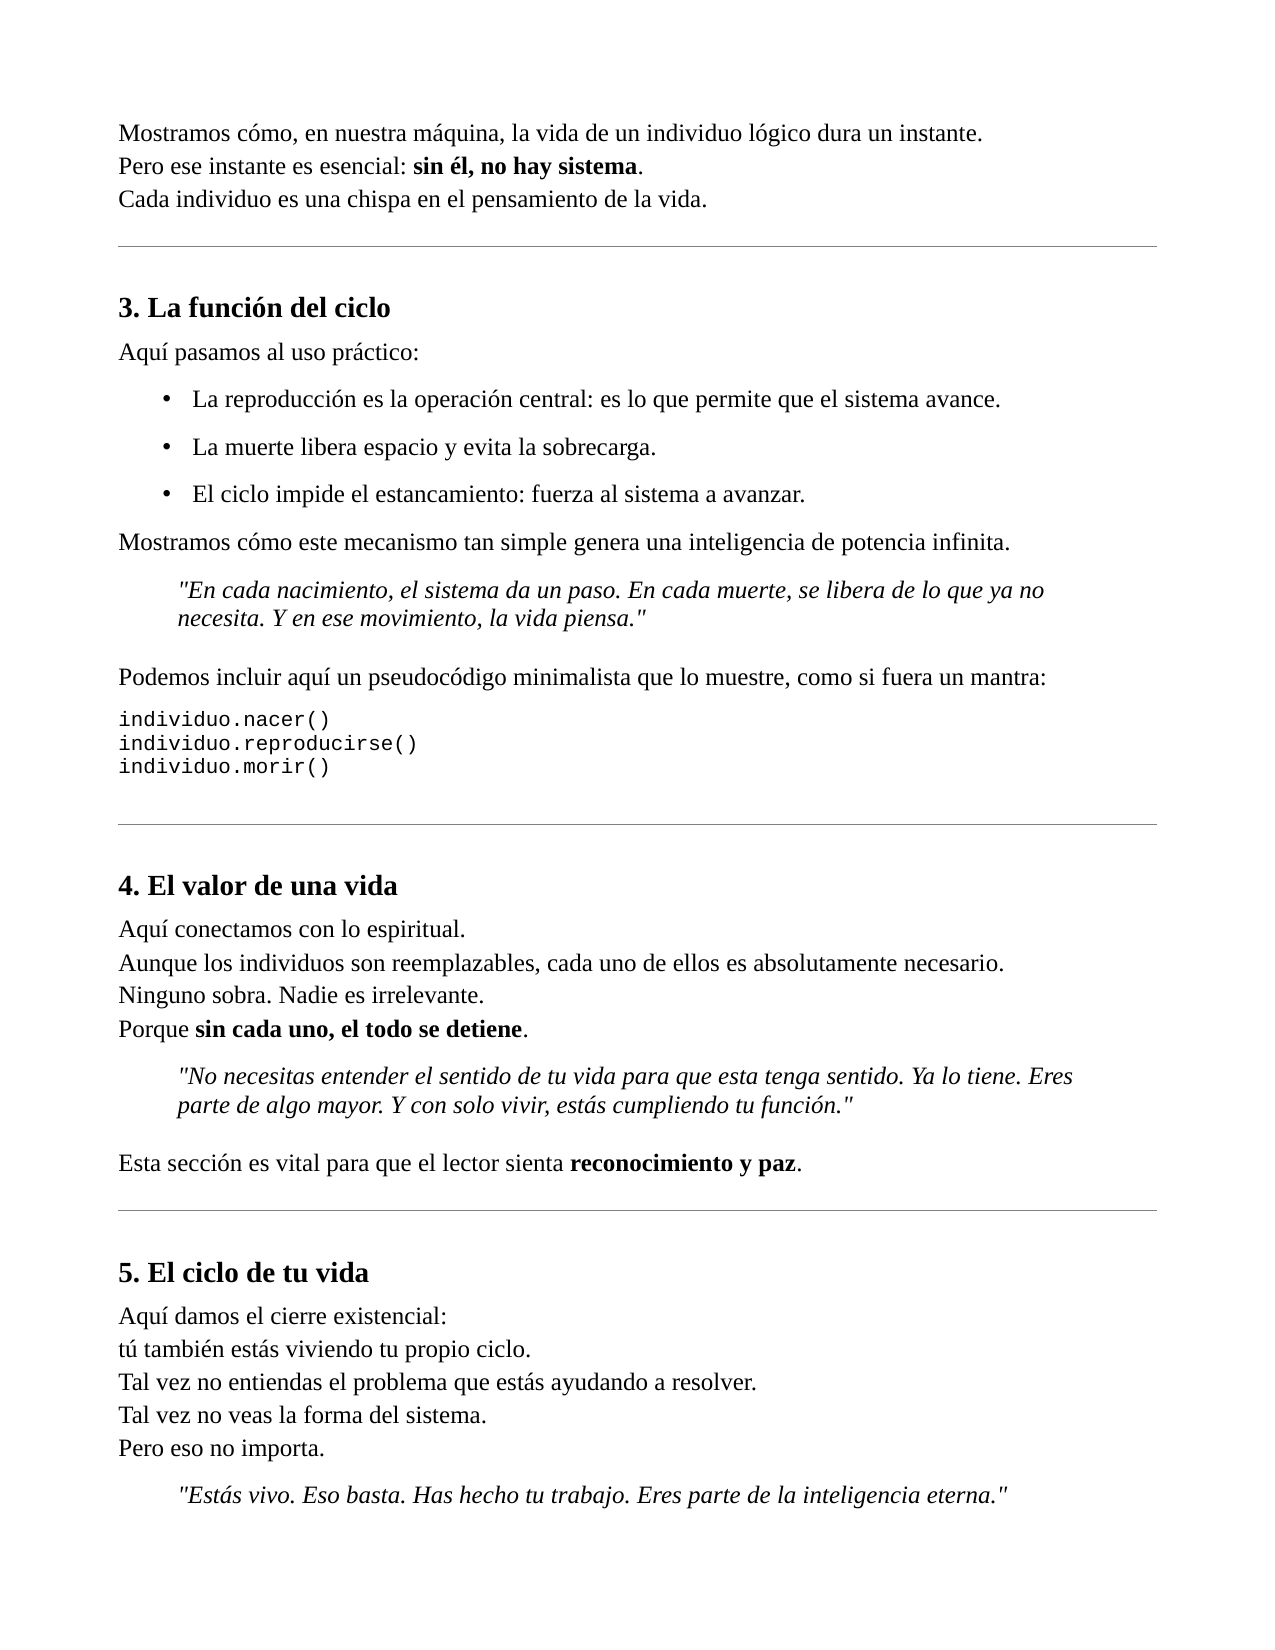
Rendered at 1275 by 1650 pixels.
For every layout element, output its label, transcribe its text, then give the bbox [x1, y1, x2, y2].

text individuo.morir() [118, 757, 1157, 780]
text individuo.nacer() [118, 709, 1157, 733]
text individuo.reproducirse() [118, 733, 1157, 757]
text "En cada nacimiento, el sistema da un paso. En cada muerte, se libera de lo que ya no necesita. Y en ese movimiento, la vida piensa." [177, 575, 1098, 632]
list El ciclo impide el estancamiento: fuerza al sistema a avanzar. [162, 479, 1157, 508]
subtitle 5. El ciclo de tu vida [118, 1255, 1157, 1288]
text "Estás vivo. Eso basta. Has hecho tu trabajo. Eres parte de la inteligencia eterna." [177, 1480, 1098, 1509]
text Mostramos cómo, en nuestra máquina, la vida de un individuo lógico dura un instante. Pero ese instante es esencial: sin él, no hay sistema. Cada individuo es una chispa en el pensamiento de la vida. [118, 118, 1157, 213]
text Podemos incluir aquí un pseudocódigo minimalista que lo muestre, como si fuera un mantra: [118, 662, 1157, 690]
text Aquí pasamos al uso práctico: [118, 337, 1157, 365]
text Aquí damos el cierre existencial: tú también estás viviendo tu propio ciclo. Tal vez no entiendas el problema que estás ayudando a resolver. Tal vez no veas la forma del sistema. Pero eso no importa. [118, 1301, 1157, 1462]
subtitle 4. El valor de una vida [118, 868, 1157, 902]
subtitle 3. La función del ciclo [118, 291, 1157, 324]
text Aquí conectamos con lo espiritual. Aunque los individuos son reemplazables, cada uno de ellos es absolutamente necesario. Ninguno sobra. Nadie es irrelevante. Porque sin cada uno, el todo se detiene. [118, 914, 1157, 1042]
text Esta sección es vital para que el lector sienta reconocimiento y paz. [118, 1148, 1157, 1177]
text Mostramos cómo este mecanismo tan simple genera una inteligencia de potencia infinita. [118, 527, 1157, 556]
text "No necesitas entender el sentido de tu vida para que esta tenga sentido. Ya lo tiene. Eres parte de algo mayor. Y con solo vivir, estás cumpliendo tu función." [177, 1061, 1098, 1119]
list La reproducción es la operación central: es lo que permite que el sistema avance. [162, 384, 1157, 413]
list La muerte libera espacio y evita la sobrecarga. [162, 432, 1157, 461]
